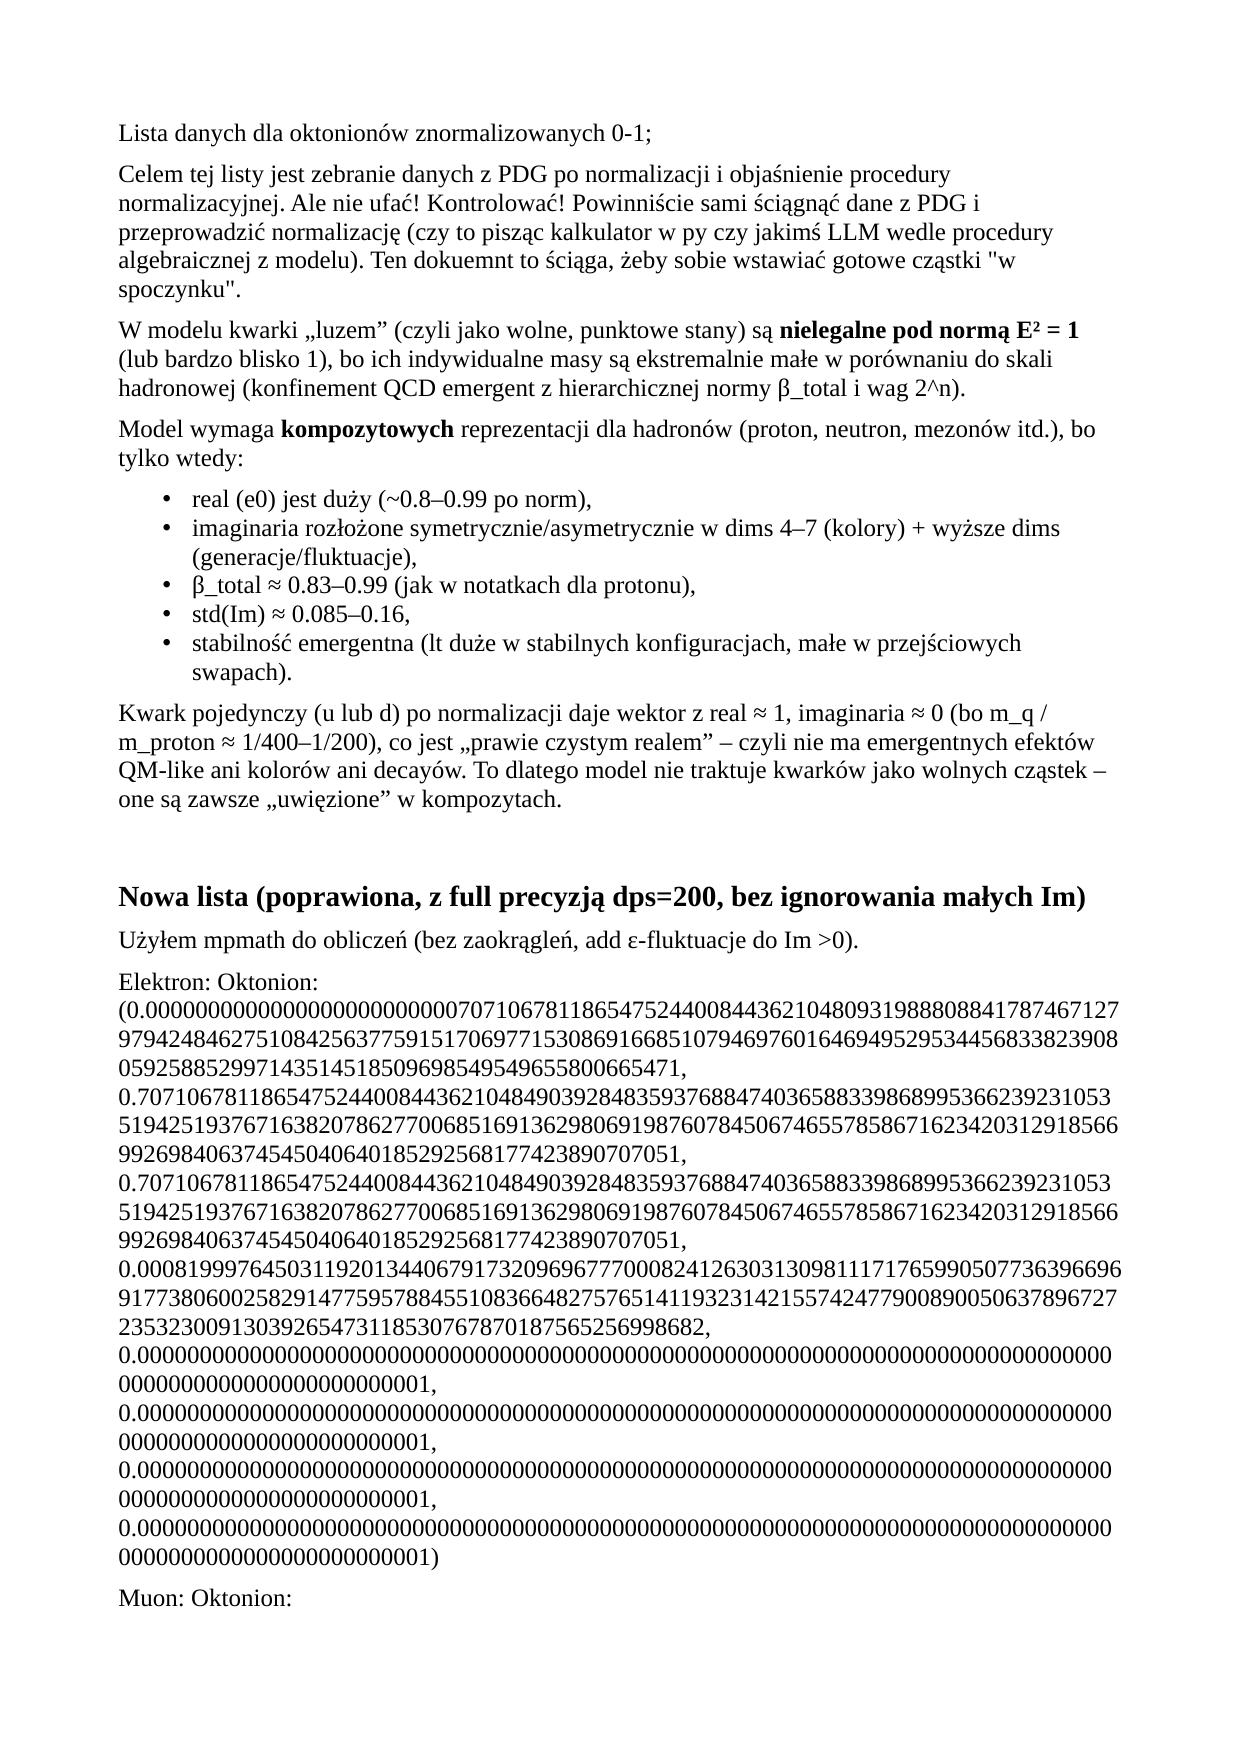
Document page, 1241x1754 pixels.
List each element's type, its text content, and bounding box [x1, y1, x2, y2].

text Kwark pojedynczy (u lub d) po normalizacji daje wektor z real ≈ 1, imaginaria ≈ 0 (bo m_q / m_proton ≈ 1/400–1/200), co jest „prawie czystym realem” – czyli nie ma emergentnych efektów QM-like ani kolorów ani decayów. To dlatego model nie traktuje kwarków jako wolnych cząstek – one są zawsze „uwięzione” w kompozytach. [118, 698, 1122, 813]
list std(Im) ≈ 0.085–0.16, [162, 599, 1122, 628]
text Muon: Oktonion: [118, 1583, 1122, 1612]
list stabilność emergentna (lt duże w stabilnych konfiguracjach, małe w przejściowych swapach). [162, 628, 1122, 686]
text Model wymaga kompozytowych reprezentacji dla hadronów (proton, neutron, mezonów itd.), bo tylko wtedy: [118, 414, 1122, 472]
subtitle Nowa lista (poprawiona, z full precyzją dps=200, bez ignorowania małych Im) [118, 879, 1122, 913]
list imaginaria rozłożone symetrycznie/asymetrycznie w dims 4–7 (kolory) + wyższe dims (generacje/fluktuacje), [162, 513, 1122, 571]
text W modelu kwarki „luzem” (czyli jako wolne, punktowe stany) są nielegalne pod normą E² = 1 (lub bardzo blisko 1), bo ich indywidualne masy są ekstremalnie małe w porównaniu do skali hadronowej (konfinement QCD emergent z hierarchicznej normy β_total i wag 2^n). [118, 316, 1122, 402]
list real (e0) jest duży (~0.8–0.99 po norm), [162, 484, 1122, 513]
text Użyłem mpmath do obliczeń (bez zaokrągleń, add ε-fluktuacje do Im >0). [118, 925, 1122, 954]
text Lista danych dla oktonionów znormalizowanych 0-1; [118, 118, 1122, 147]
list β_total ≈ 0.83–0.99 (jak w notatkach dla protonu), [162, 571, 1122, 599]
text Celem tej listy jest zebranie danych z PDG po normalizacji i objaśnienie procedury normalizacyjnej. Ale nie ufać! Kontrolować! Powinniście sami ściągnąć dane z PDG i przeprowadzić normalizację (czy to pisząc kalkulator w py czy jakimś LLM wedle procedury algebraicznej z modelu). Ten dokuemnt to ściąga, żeby sobie wstawiać gotowe cząstki "w spoczynku". [118, 159, 1122, 303]
text Elektron: Oktonion: (0.00000000000000000000000007071067811865475244008443621048093198880884178746712797942484627510842563775915170697715308691668510794697601646949529534456833823908059258852997143514518509698549549655800665471, 0.70710678118654752440084436210484903928483593768847403658833986899536623923105351942519376716382078627700685169136298069198760784506746557858671623420312918566992698406374545040640185292568177423890707051, 0.70710678118654752440084436210484903928483593768847403658833986899536623923105351942519376716382078627700685169136298069198760784506746557858671623420312918566992698406374545040640185292568177423890707051, 0.00081999764503119201344067917320969677700082412630313098111717659905077363966969177380600258291477595788455108366482757651411932314215574247790089005063789672723532300913039265473118530767870187565256998682, 0.0000000000000000000000000000000000000000000000000000000000000000000000000000000000000000000000000000001, 0.0000000000000000000000000000000000000000000000000000000000000000000000000000000000000000000000000000001, 0.0000000000000000000000000000000000000000000000000000000000000000000000000000000000000000000000000000001, 0.0000000000000000000000000000000000000000000000000000000000000000000000000000000000000000000000000000001) [118, 967, 1122, 1570]
